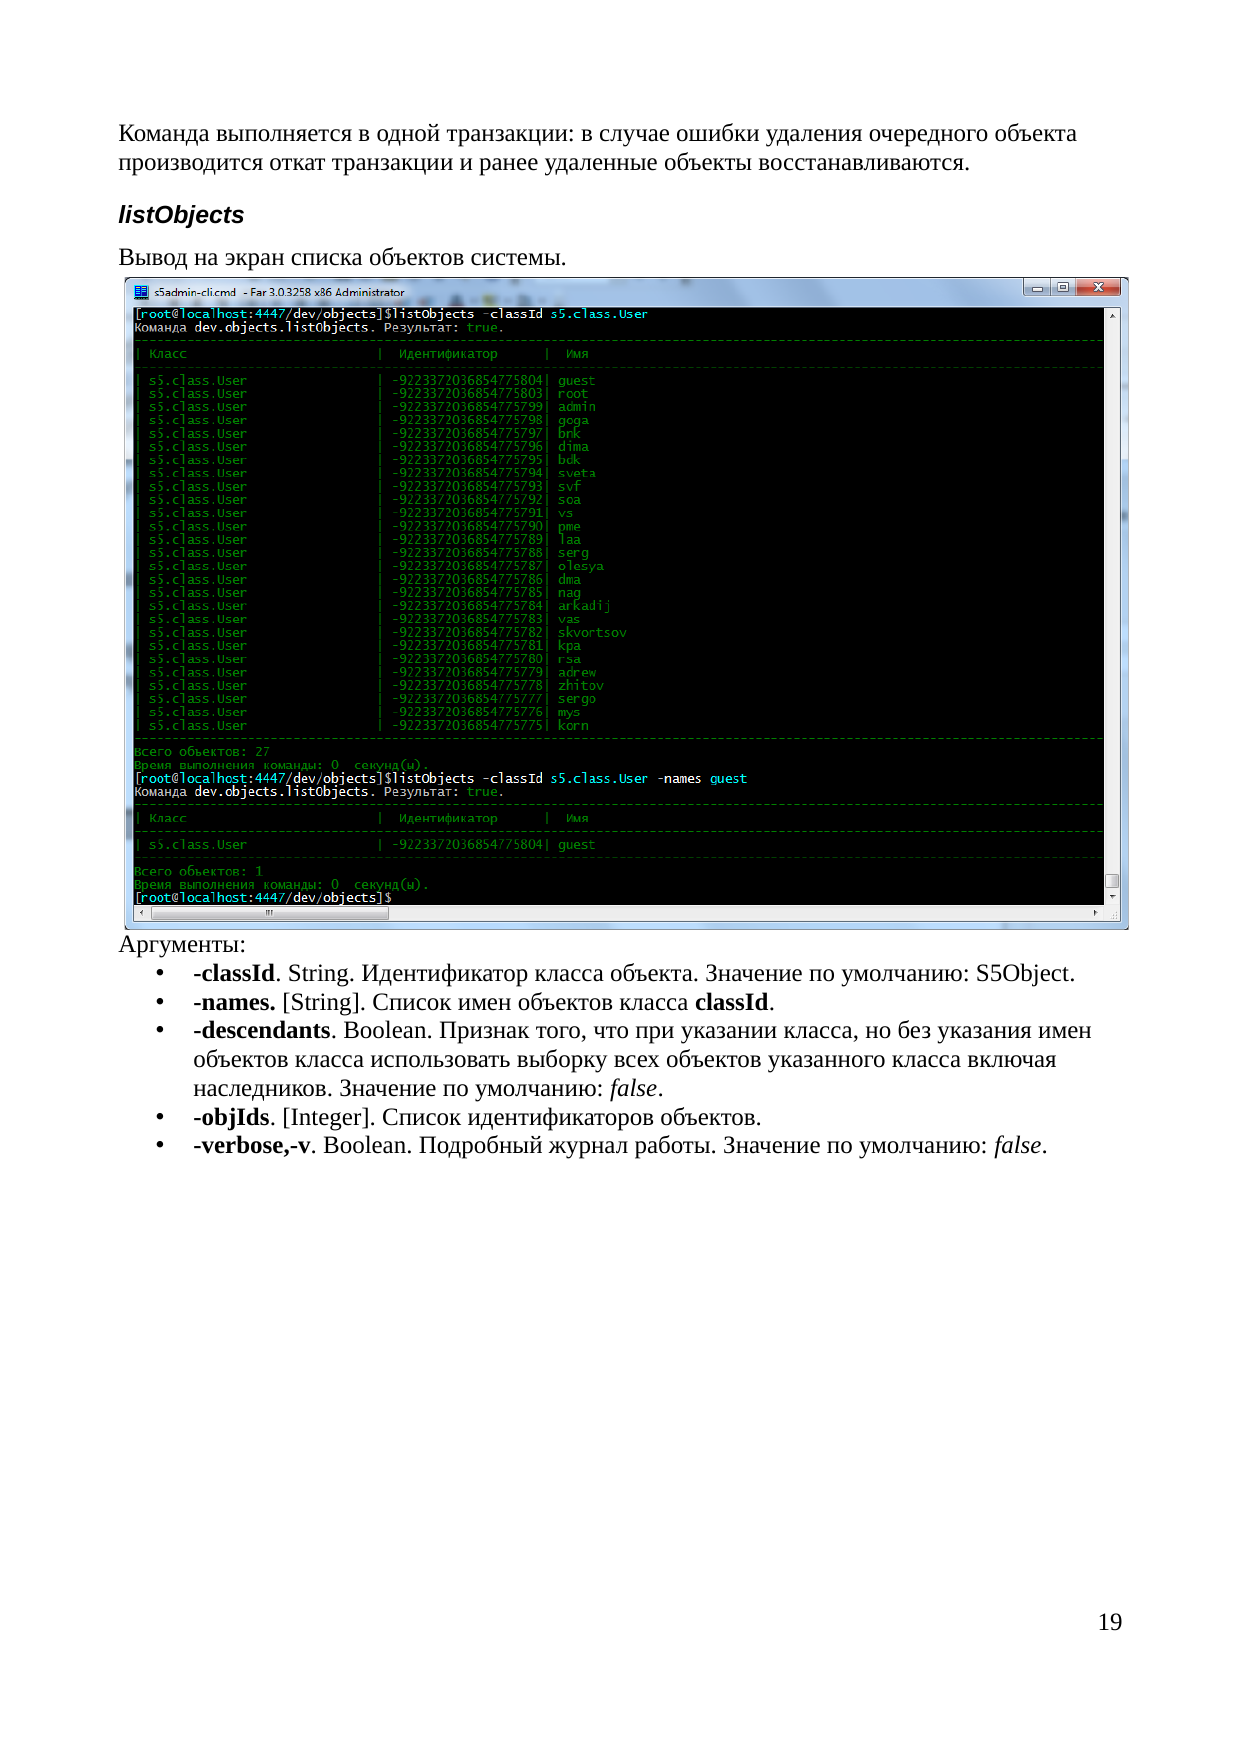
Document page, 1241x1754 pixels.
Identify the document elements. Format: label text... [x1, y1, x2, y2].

subtitle listObjects [118, 201, 1122, 229]
text Вывод на экран списка объектов системы. [118, 242, 1122, 270]
text Аргументы: [118, 283, 1122, 958]
list -names. [String]. Список имен объектов класса classId. [156, 987, 1122, 1016]
list -descendants. Boolean. Признак того, что при указании класса, но без указания имен объектов класса использовать выборку всех объектов указанного класса включая наследников. Значение по умолчанию: false. [156, 1016, 1122, 1102]
list -verbose,-v. Boolean. Подробный журнал работы. Значение по умолчанию: false. [156, 1131, 1122, 1159]
picture [124, 277, 1129, 930]
list -objIds. [Integer]. Список идентификаторов объектов. [156, 1102, 1122, 1131]
list Команда выполняется в одной транзакции: в случае ошибки удаления очередного объекта производится откат транзакции и ранее удаленные объекты восстанавливаются. [81, 118, 1122, 176]
list -classId. String. Идентификатор класса объекта. Значение по умолчанию: S5Object. [156, 958, 1122, 987]
